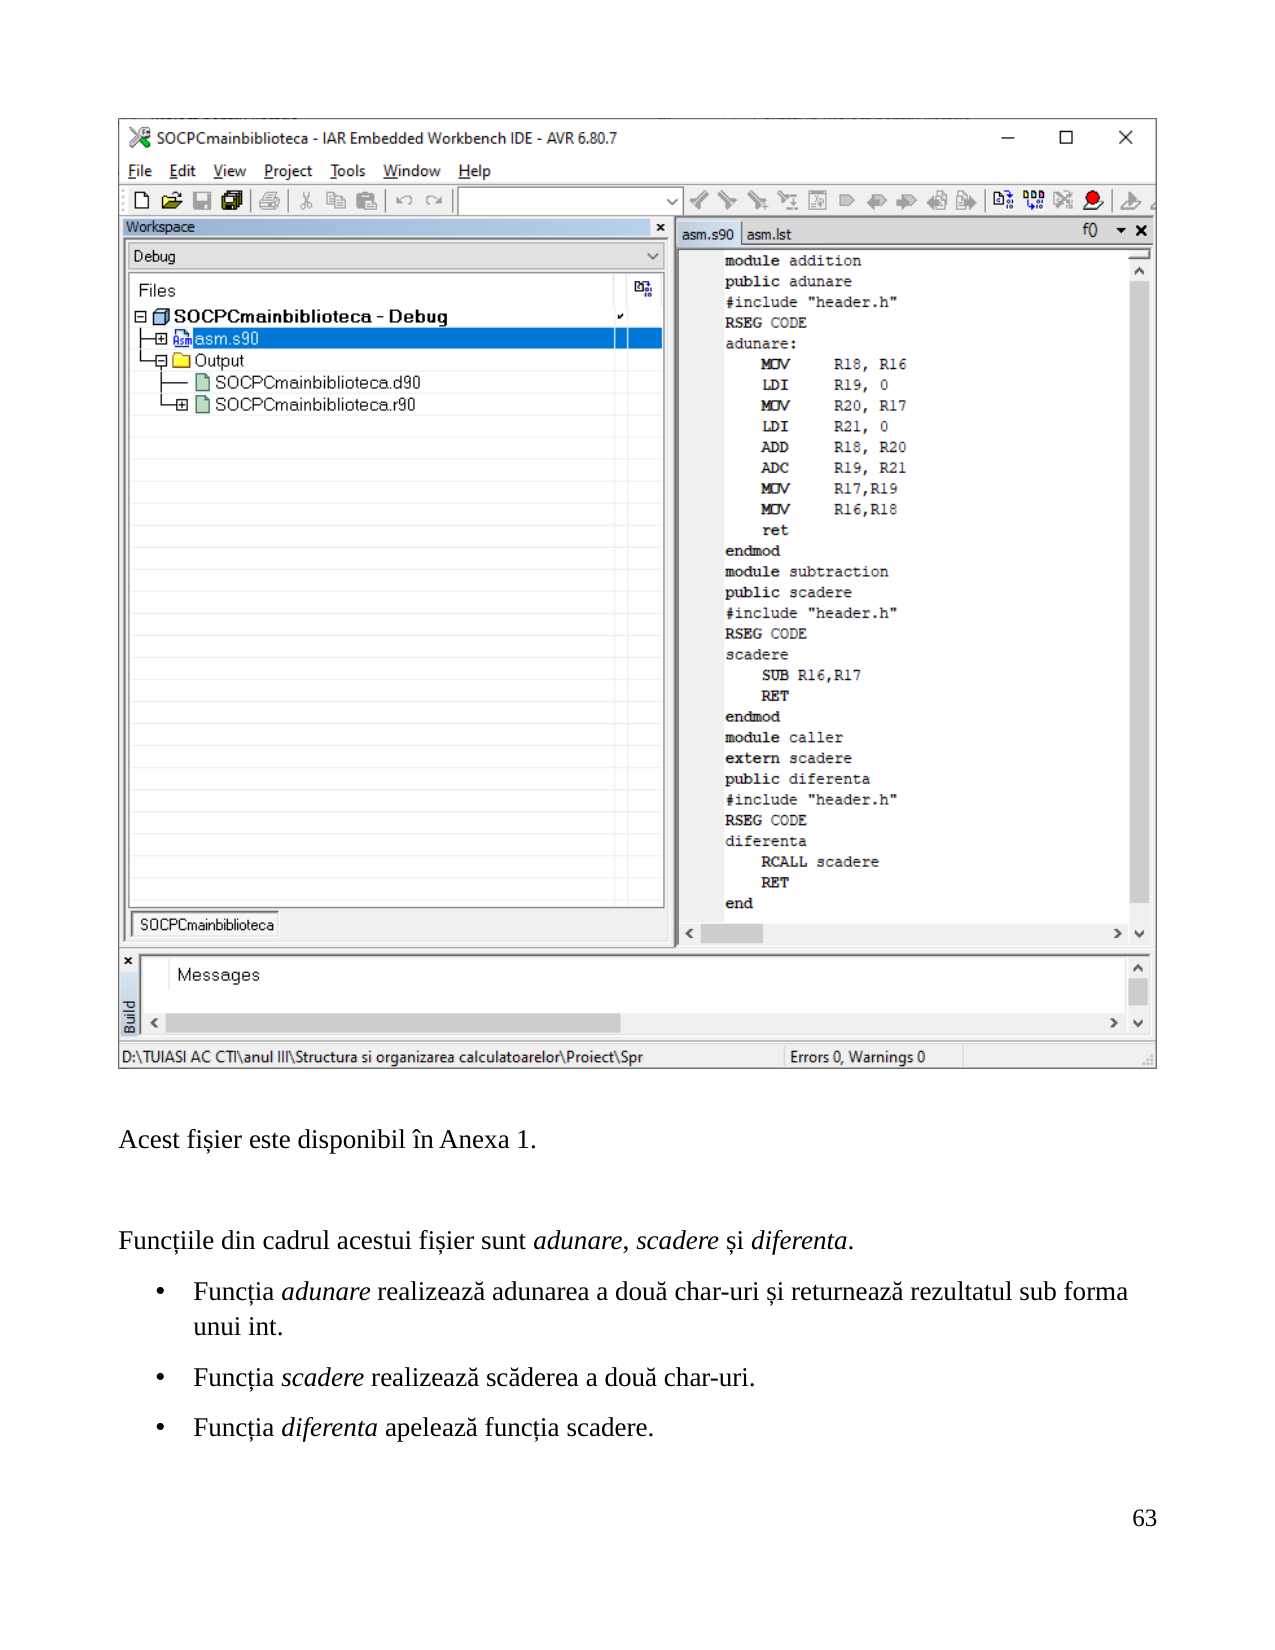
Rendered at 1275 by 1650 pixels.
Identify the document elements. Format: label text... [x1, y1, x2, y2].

picture [118, 118, 1157, 1069]
text Acest fișier este disponibil în Anexa 1. [118, 1124, 1157, 1155]
list Funcția diferenta apelează funcția scadere. [156, 1411, 1157, 1442]
list Funcția scadere realizează scăderea a două char-uri. [156, 1361, 1157, 1392]
text Funcțiile din cadrul acestui fișier sunt adunare, scadere și diferenta. [118, 1224, 1157, 1255]
list Funcția adunare realizează adunarea a două char-uri și returnează rezultatul sub forma unui int. [156, 1274, 1157, 1342]
